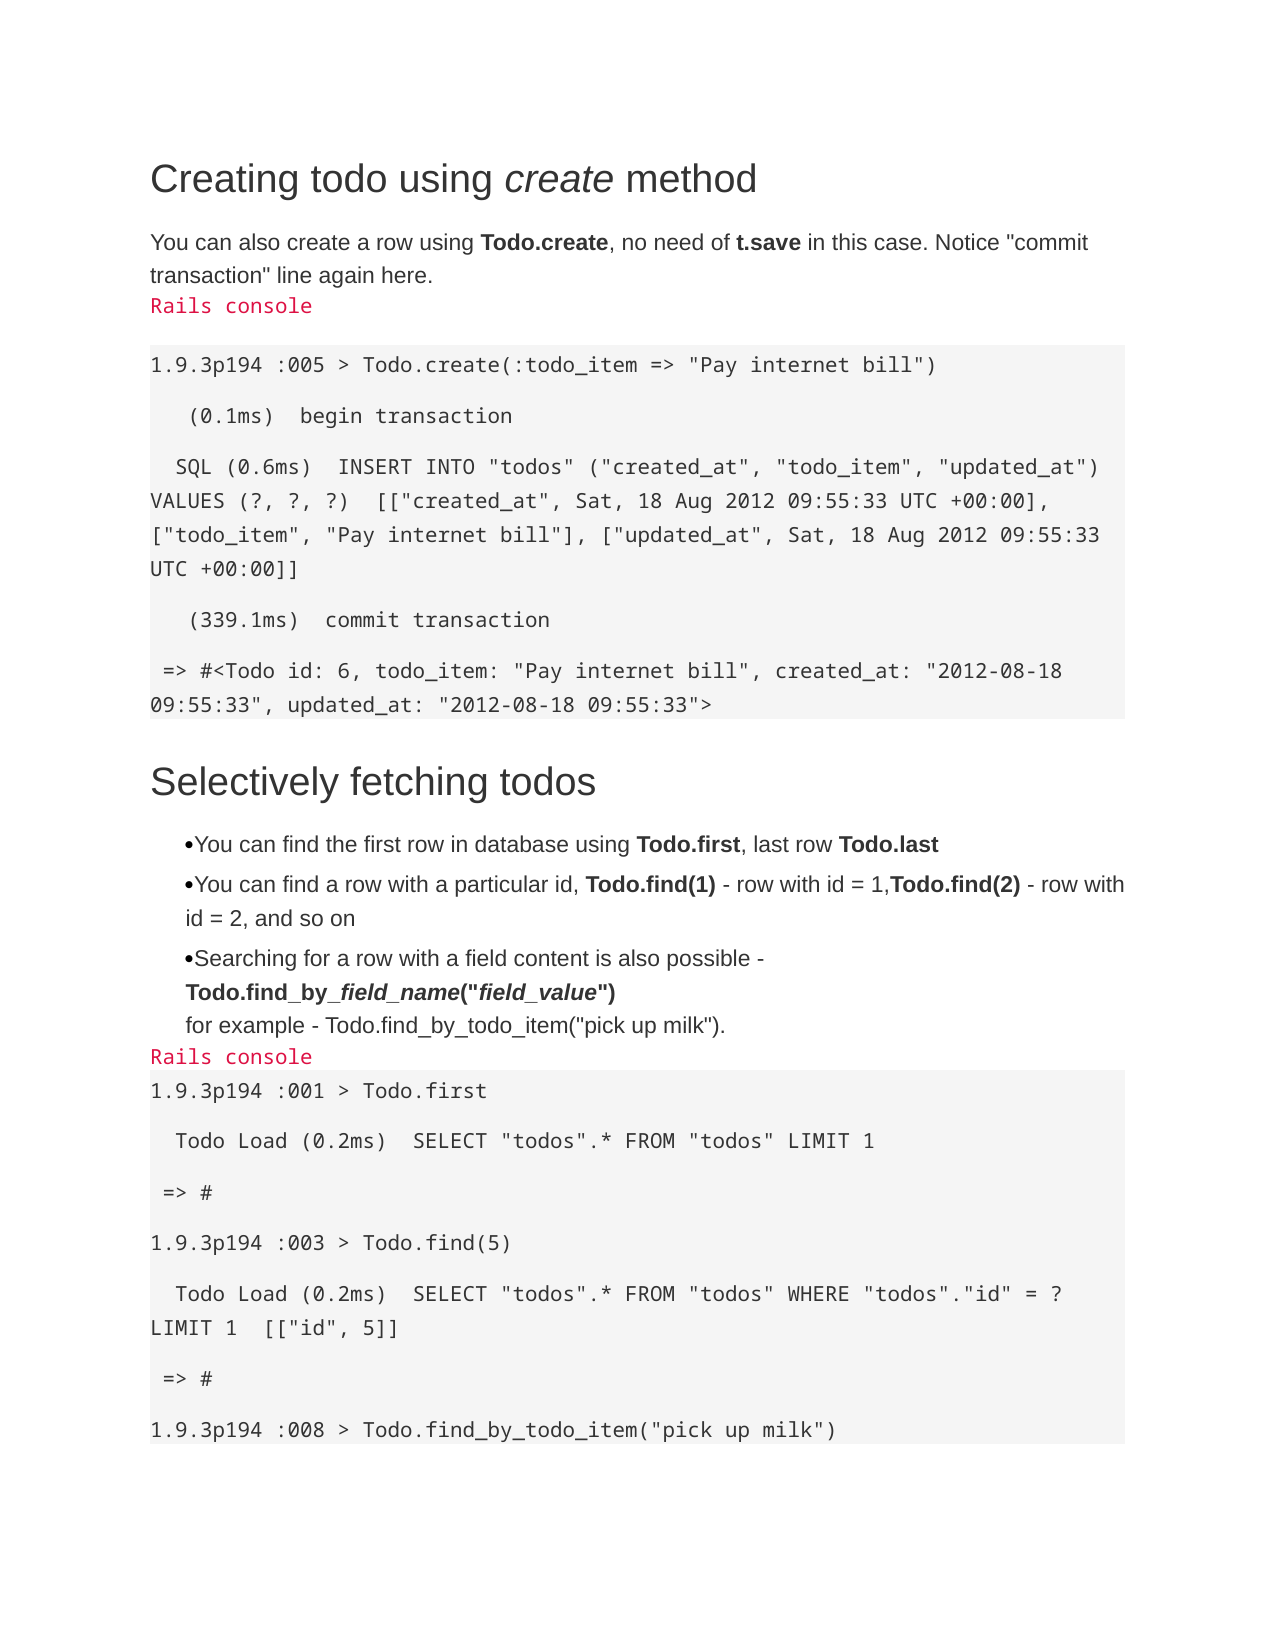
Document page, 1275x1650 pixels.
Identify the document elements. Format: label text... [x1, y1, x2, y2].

text (0.1ms) begin transaction [150, 396, 1125, 430]
text => # [150, 1359, 1125, 1393]
text => # [150, 1172, 1125, 1206]
text You can also create a row using Todo.create, no need of t.save in this case. Notice "commit transaction" line again here. [150, 221, 1125, 289]
text SQL (0.6ms) INSERT INTO "todos" ("created_at", "todo_item", "updated_at") VALUES (?, ?, ?) [["created_at", Sat, 18 Aug 2012 09:55:33 UTC +00:00], ["todo_item", "Pay internet bill"], ["updated_at", Sat, 18 Aug 2012 09:55:33 UTC +00:00]] [150, 447, 1125, 583]
text Rails console [150, 1042, 1125, 1070]
text Todo Load (0.2ms) SELECT "todos".* FROM "todos" LIMIT 1 [150, 1121, 1125, 1155]
text 1.9.3p194 :001 > Todo.first [150, 1070, 1125, 1104]
list Searching for a row with a field content is also possible -Todo.find_by_field_name("field_value") for example - Todo.find_by_todo_item("pick up milk"). [185, 937, 1125, 1039]
list You can find the first row in database using Todo.first, last row Todo.last [185, 823, 1125, 857]
text => #<Todo id: 6, todo_item: "Pay internet bill", created_at: "2012-08-18 09:55:33", updated_at: "2012-08-18 09:55:33"> [150, 651, 1125, 719]
text (339.1ms) commit transaction [150, 600, 1125, 634]
text Rails console [150, 292, 1125, 320]
list You can find a row with a particular id, Todo.find(1) - row with id = 1,Todo.find(2) - row with id = 2, and so on [185, 863, 1125, 931]
subtitle Creating todo using create method [150, 150, 1125, 201]
text 1.9.3p194 :003 > Todo.find(5) [150, 1223, 1125, 1257]
subtitle Selectively fetching todos [150, 753, 1125, 803]
text 1.9.3p194 :005 > Todo.create(:todo_item => "Pay internet bill") [150, 345, 1125, 379]
text 1.9.3p194 :008 > Todo.find_by_todo_item("pick up milk") [150, 1410, 1125, 1444]
text Todo Load (0.2ms) SELECT "todos".* FROM "todos" WHERE "todos"."id" = ? LIMIT 1 [["id", 5]] [150, 1274, 1125, 1342]
